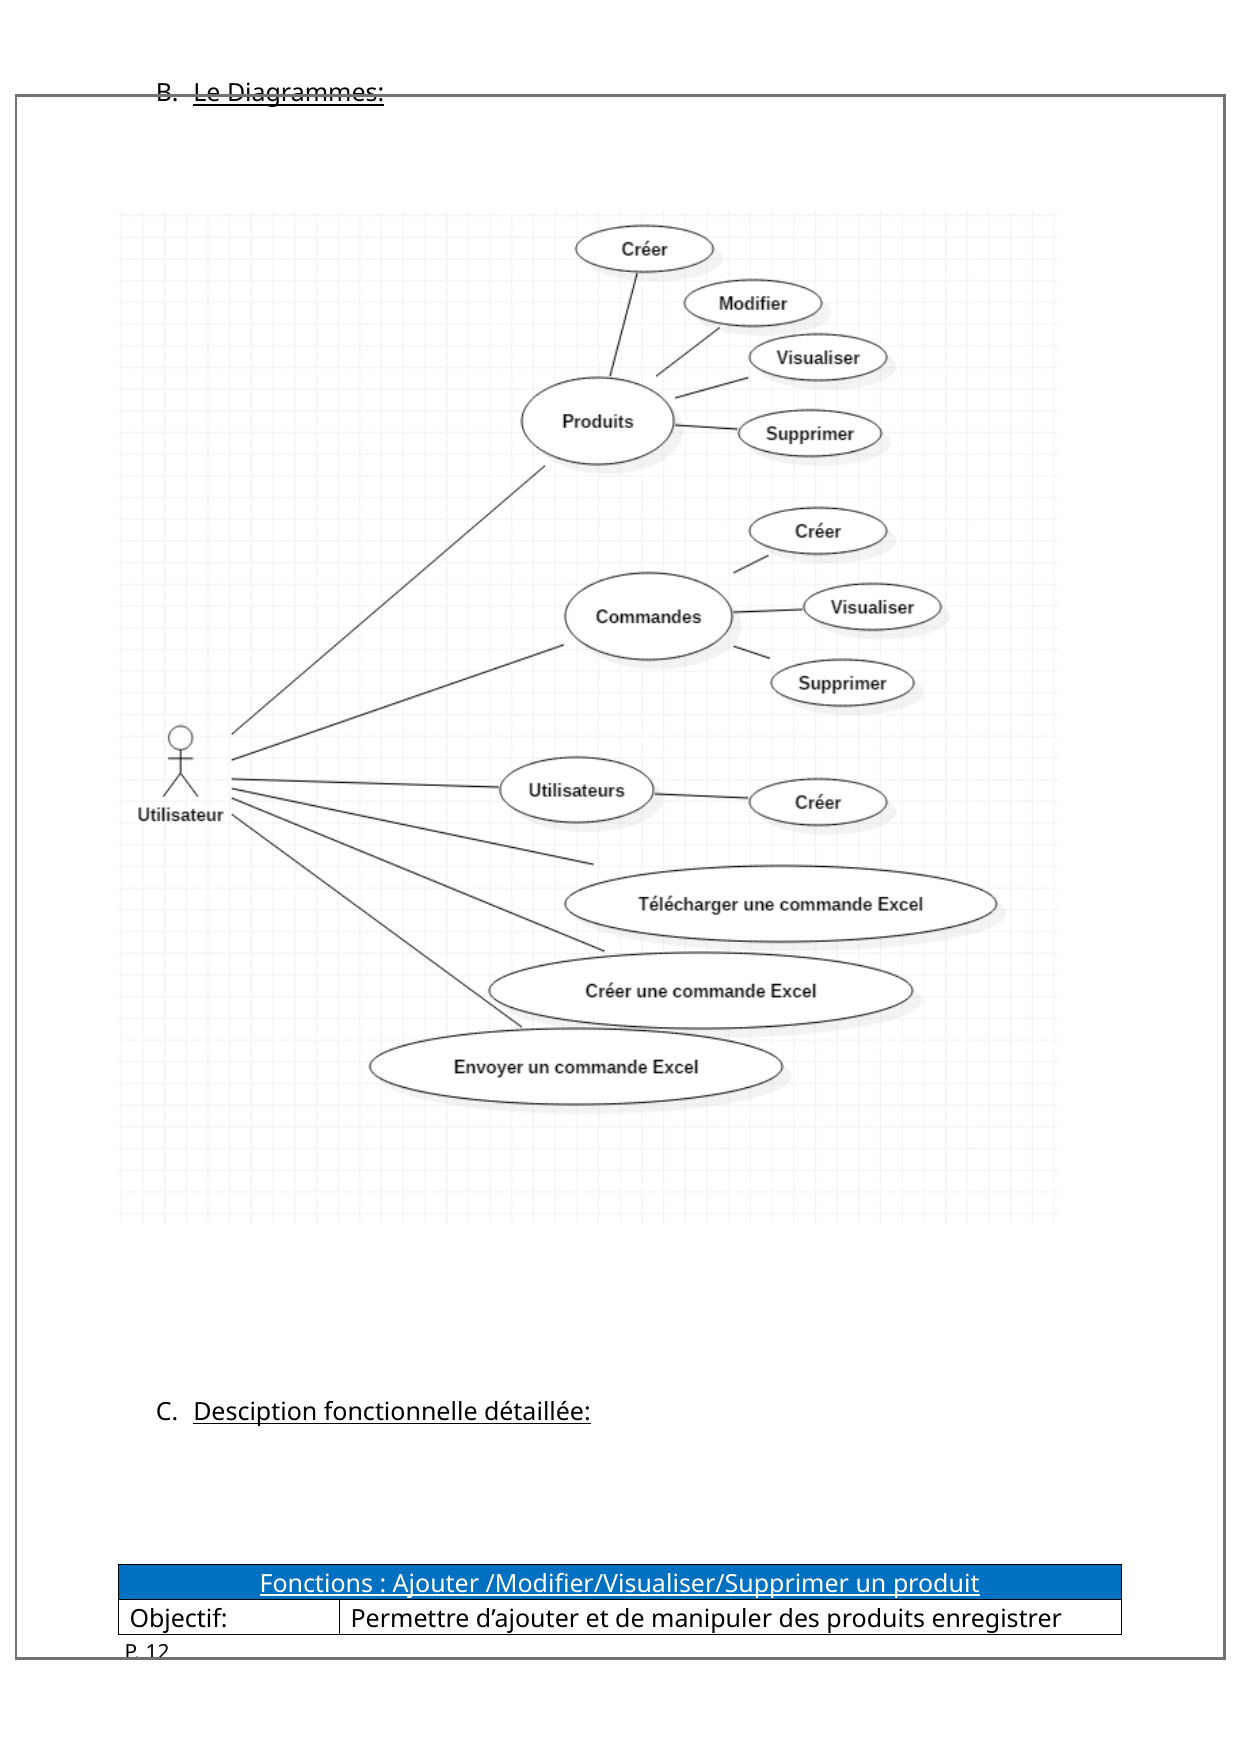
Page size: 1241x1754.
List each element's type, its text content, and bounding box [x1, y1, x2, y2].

list Le Diagrammes: [156, 75, 1122, 94]
list Le Diagrammes: [156, 97, 1122, 109]
table_cell Objectif: [119, 1600, 339, 1634]
table_cell Permettre d’ajouter et de manipuler des produits enregistrer dans une base de données [340, 1600, 1121, 1634]
table_header Fonctions : Ajouter /Modifier/Visualiser/Supprimer un produit [119, 1565, 1121, 1599]
list Desciption fonctionnelle détaillée: [156, 1394, 1122, 1428]
